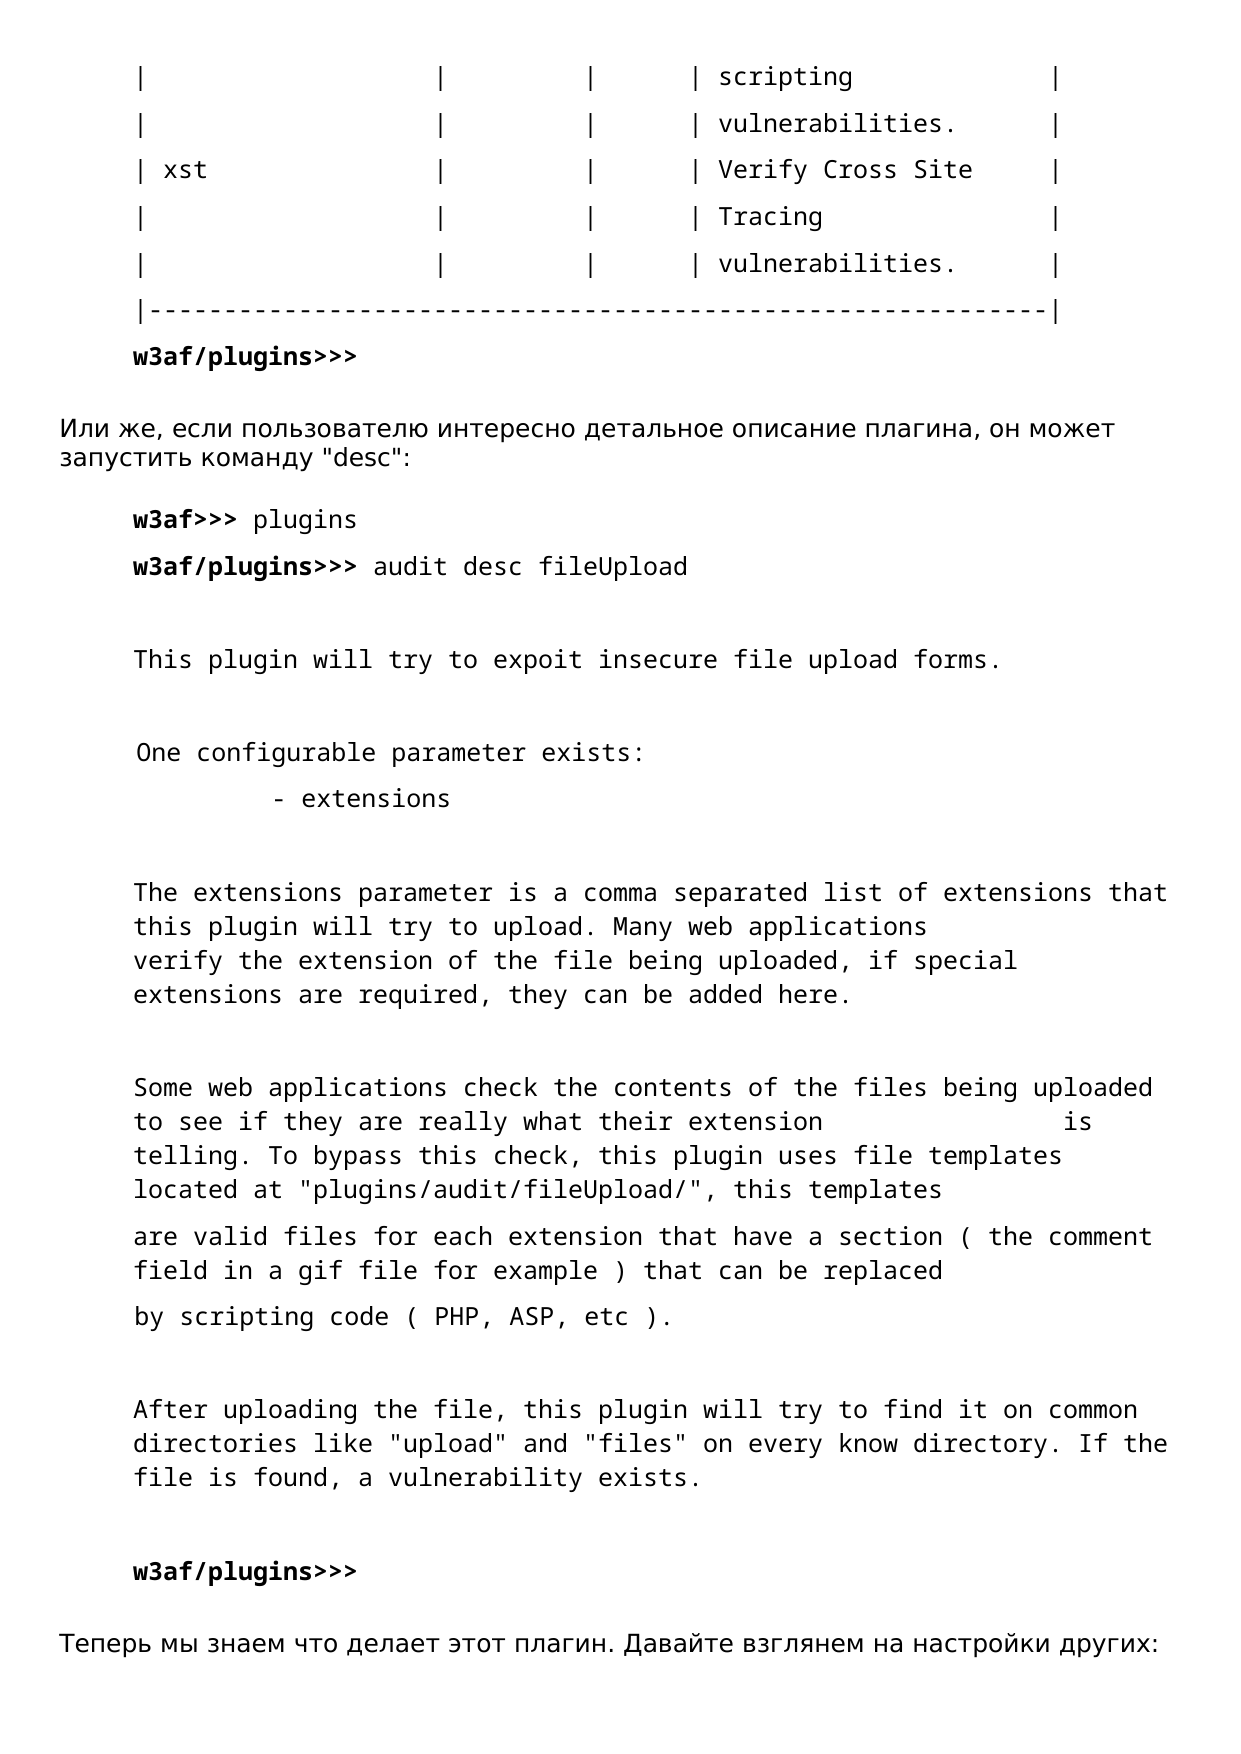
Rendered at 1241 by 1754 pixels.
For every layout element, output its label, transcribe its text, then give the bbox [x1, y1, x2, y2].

text by scripting code ( PHP, ASP, etc ). [59, 1299, 1181, 1333]
text | | | | vulnerabilities. | [133, 245, 1181, 279]
text The extensions parameter is a comma separated list of extensions that this plugin will try to upload. Many web applications verify the extension of the file being uploaded, if special extensions are required, they can be added here. [133, 874, 1181, 1010]
text w3af>>> plugins [133, 502, 1181, 536]
text Some web applications check the contents of the files being uploaded to see if they are really what their extension is telling. To bypass this check, this plugin uses file templates located at "plugins/audit/fileUpload/", this templates [133, 1069, 1181, 1206]
text |------------------------------------------------------------| [133, 292, 1181, 326]
text One configurable parameter exists: [0, 734, 1181, 768]
text | | | | scripting | [133, 59, 1181, 93]
text Теперь мы знаем что делает этот плагин. Давайте взглянем на настройки других: [59, 1629, 1181, 1658]
text Или же, если пользователю интересно детальное описание плагина, он может запустить команду "desc": [59, 414, 1181, 472]
text w3af/plugins>>> [133, 338, 1181, 372]
text This plugin will try to expoit insecure file upload forms. [133, 641, 1181, 675]
text w3af/plugins>>> audit desc fileUpload [133, 548, 1181, 582]
text | | | | vulnerabilities. | [133, 106, 1181, 140]
text | xst | | | Verify Cross Site | [133, 152, 1181, 186]
text | | | | Tracing | [133, 199, 1181, 233]
text - extensions [0, 781, 1181, 815]
text After uploading the file, this plugin will try to find it on common directories like "upload" and "files" on every know directory. If the file is found, a vulnerability exists. [133, 1392, 1181, 1494]
text w3af/plugins>>> [133, 1553, 1181, 1587]
text are valid files for each extension that have a section ( the comment field in a gif file for example ) that can be replaced [133, 1218, 1181, 1286]
